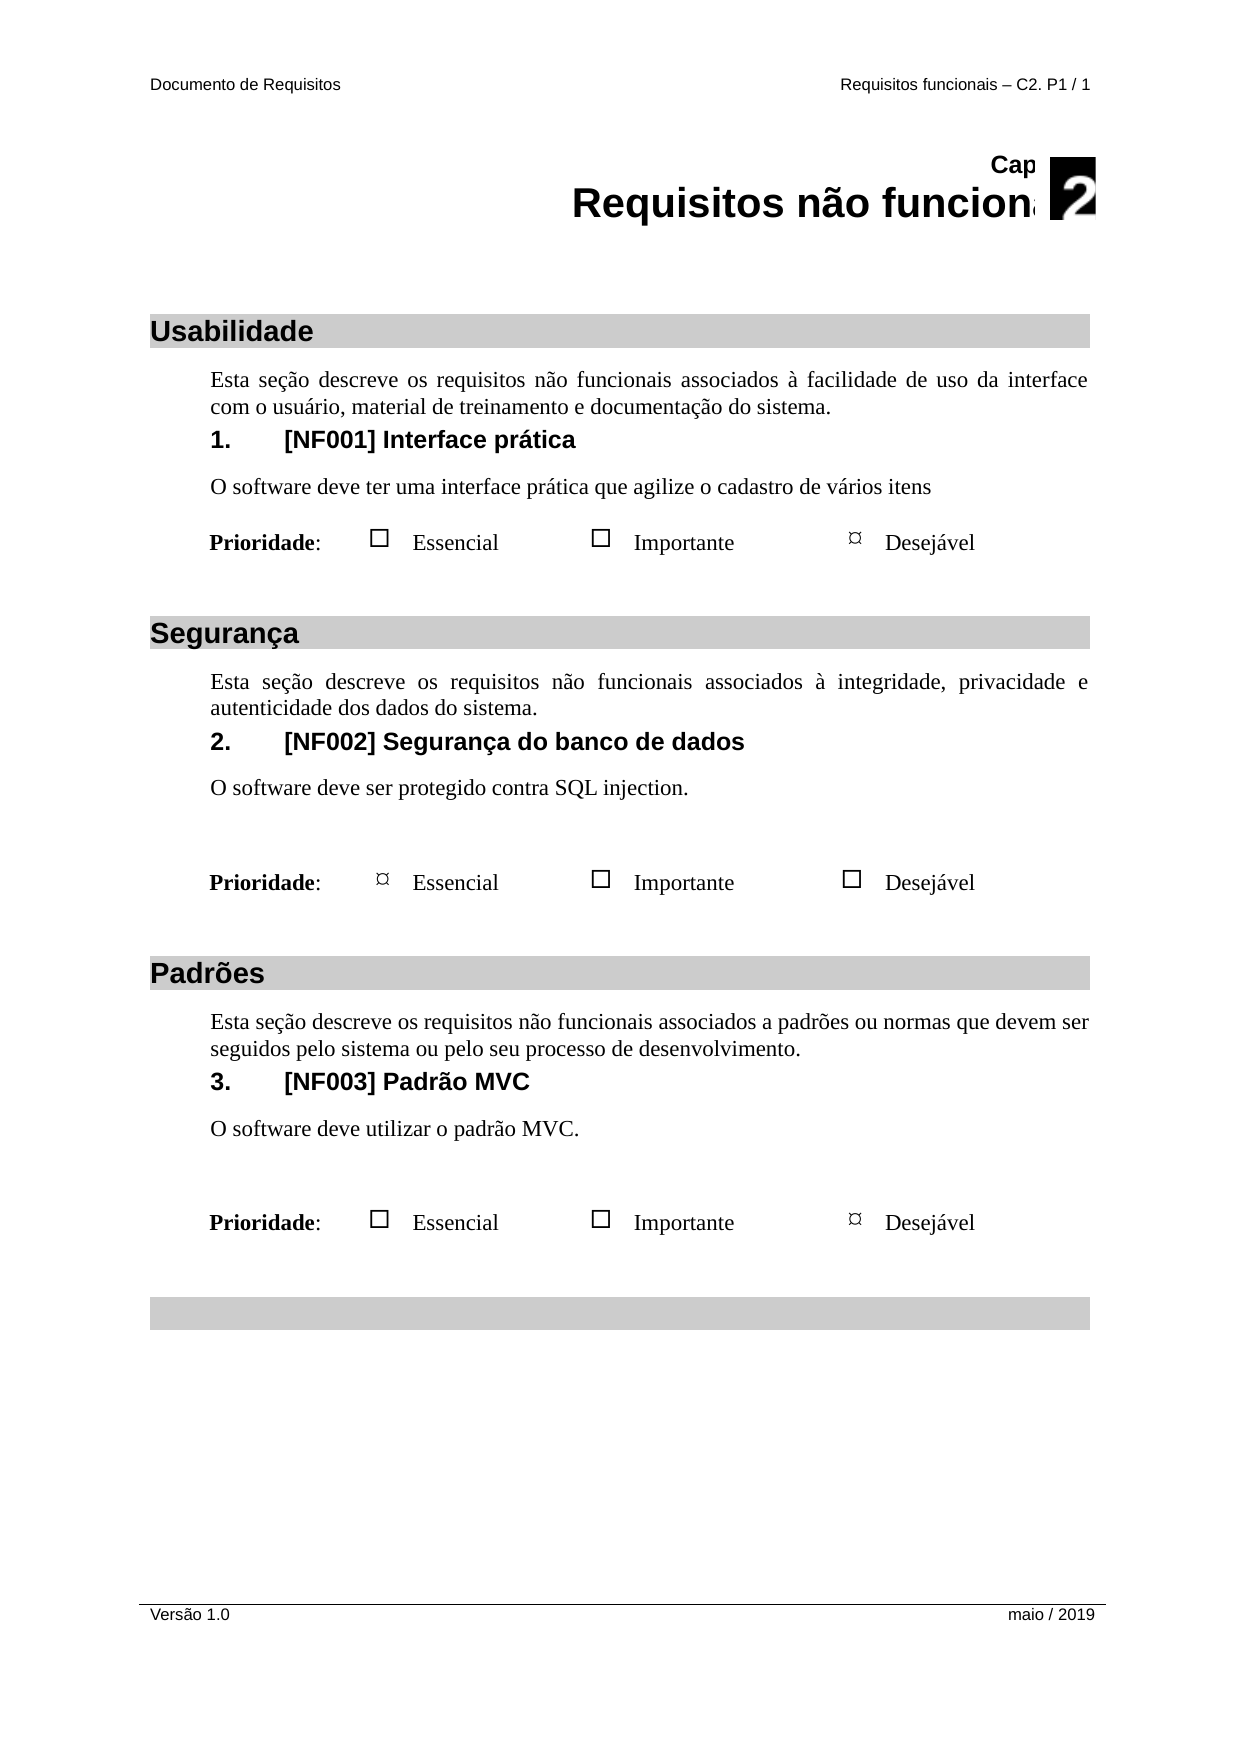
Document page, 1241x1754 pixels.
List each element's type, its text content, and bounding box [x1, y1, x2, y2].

table_header Essencial [401, 506, 578, 578]
list [NF001] Interface prática [210, 425, 1090, 454]
text Esta seção descreve os requisitos não funcionais associados a padrões ou normas que devem ser seguidos pelo sistema ou pelo seu processo de desenvolvimento. [210, 1008, 1090, 1061]
list Padrões [150, 956, 1090, 990]
table_header  [357, 1186, 401, 1259]
table_header Importante [623, 1186, 829, 1259]
table_header Essencial [401, 846, 578, 919]
table_header  [829, 506, 873, 578]
table_header  [578, 506, 622, 578]
list Usabilidade [150, 314, 1090, 348]
table_header Prioridade: [194, 1186, 357, 1259]
table_header  [829, 1186, 873, 1259]
list Requisitos não funcionais [150, 179, 1035, 227]
text O software deve ter uma interface prática que agilize o cadastro de vários itens [210, 473, 1090, 499]
table_header  [578, 846, 622, 919]
text Capítulo [150, 150, 1096, 227]
table_header Desejável [874, 1186, 1021, 1259]
text Esta seção descreve os requisitos não funcionais associados à facilidade de uso da interface com o usuário, material de treinamento e documentação do sistema. [210, 366, 1090, 419]
table_header Desejável [874, 846, 1021, 919]
table_header Desejável [874, 506, 1017, 578]
table_header Importante [623, 506, 829, 578]
table_header Prioridade: [194, 846, 357, 919]
list Segurança [150, 616, 1090, 649]
list [NF002] Segurança do banco de dados [210, 727, 1090, 756]
text O software deve utilizar o padrão MVC. [210, 1115, 1090, 1141]
text Esta seção descreve os requisitos não funcionais associados à integridade, privacidade e autenticidade dos dados do sistema. [210, 668, 1090, 721]
table_header  [357, 846, 401, 919]
table_header Essencial [401, 1186, 578, 1259]
table_header  [578, 1186, 622, 1259]
text O software deve ser protegido contra SQL injection. [210, 774, 1090, 801]
table_header  [829, 846, 873, 919]
table_header  [357, 506, 401, 578]
table_header Prioridade: [194, 506, 357, 578]
list [NF003] Padrão MVC [210, 1067, 1090, 1096]
table_header Importante [623, 846, 829, 919]
